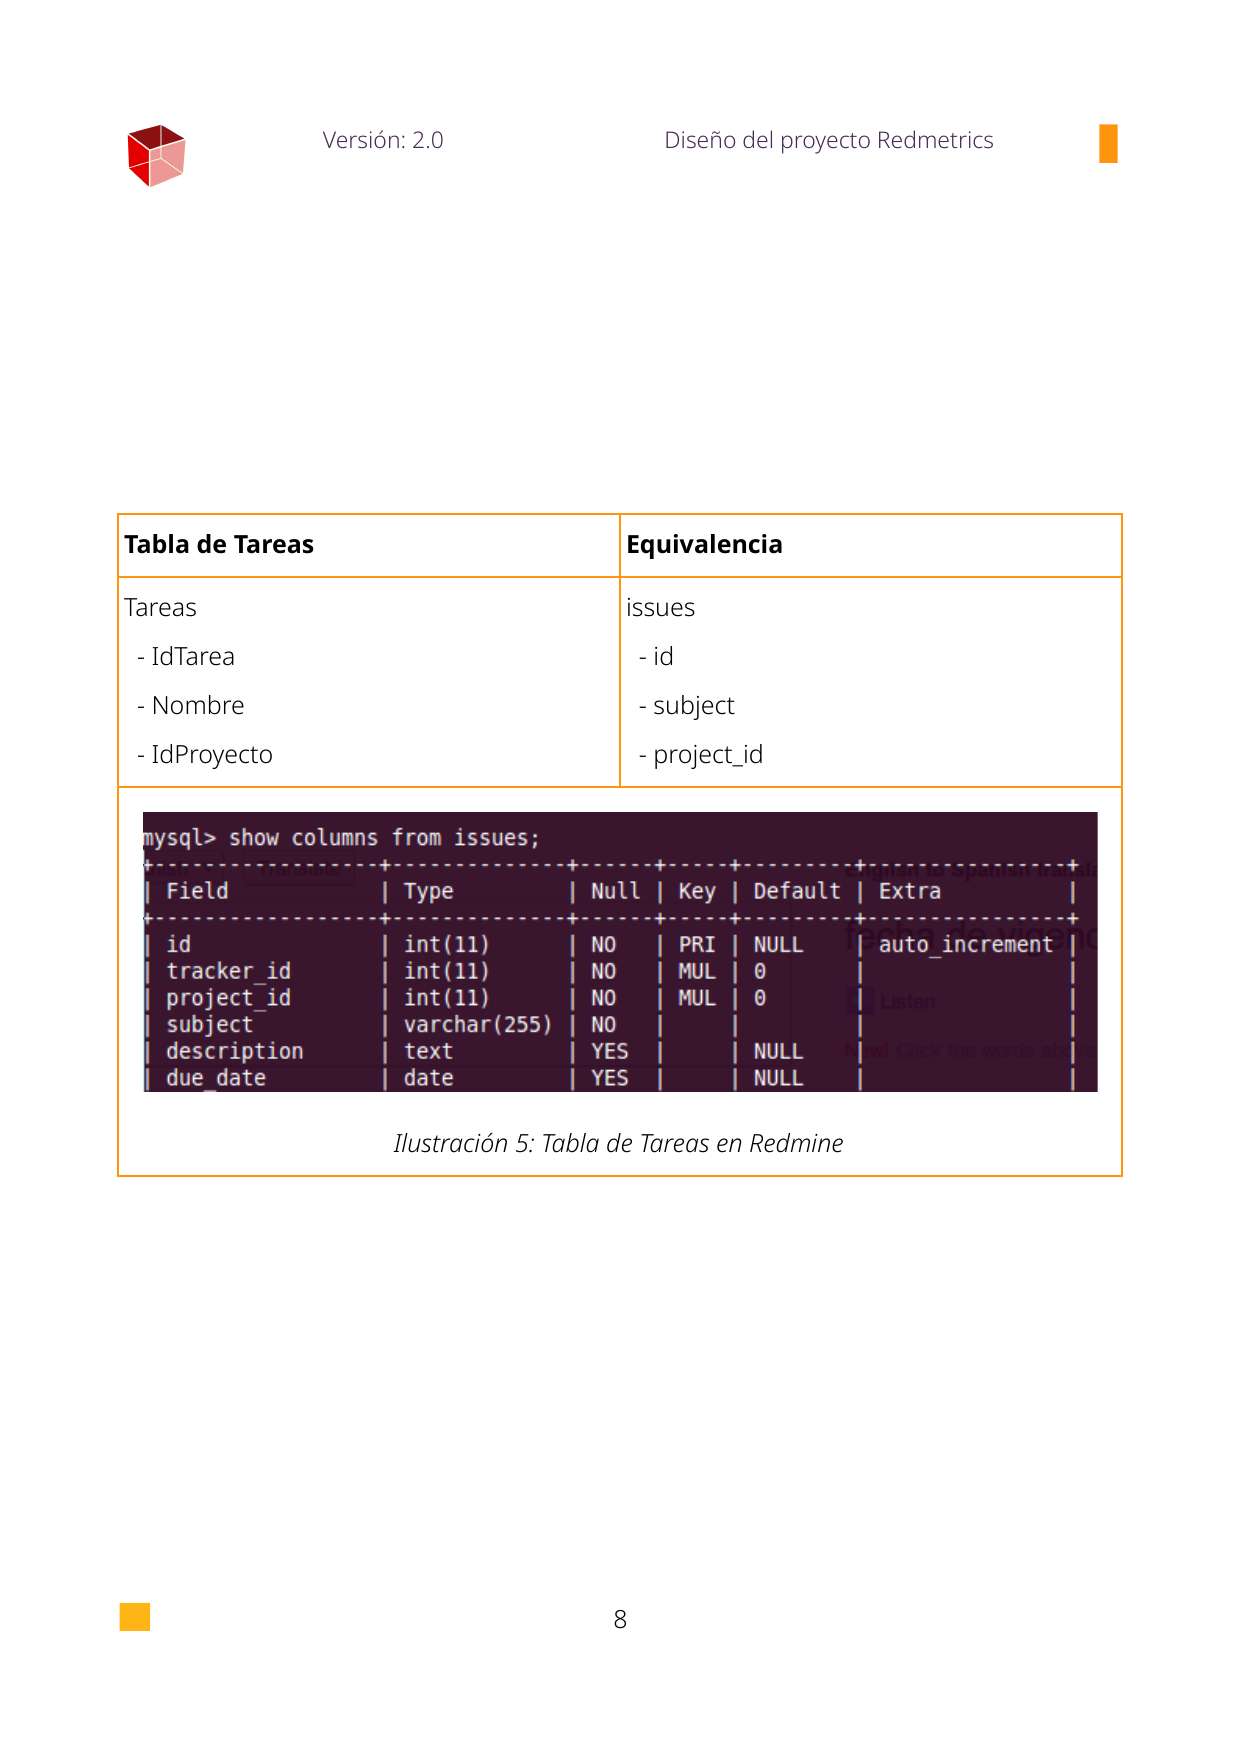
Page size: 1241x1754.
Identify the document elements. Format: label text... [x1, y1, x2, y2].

table_cell issues - id - subject - project_id [621, 578, 1121, 786]
picture [143, 812, 1098, 1092]
table_cell Tareas - IdTarea - Nombre - IdProyecto [119, 578, 619, 786]
table_header Tabla de Tareas [119, 515, 619, 576]
table_header Equivalencia [621, 515, 1121, 576]
table_cell [119, 788, 1121, 1174]
picture [123, 123, 189, 189]
